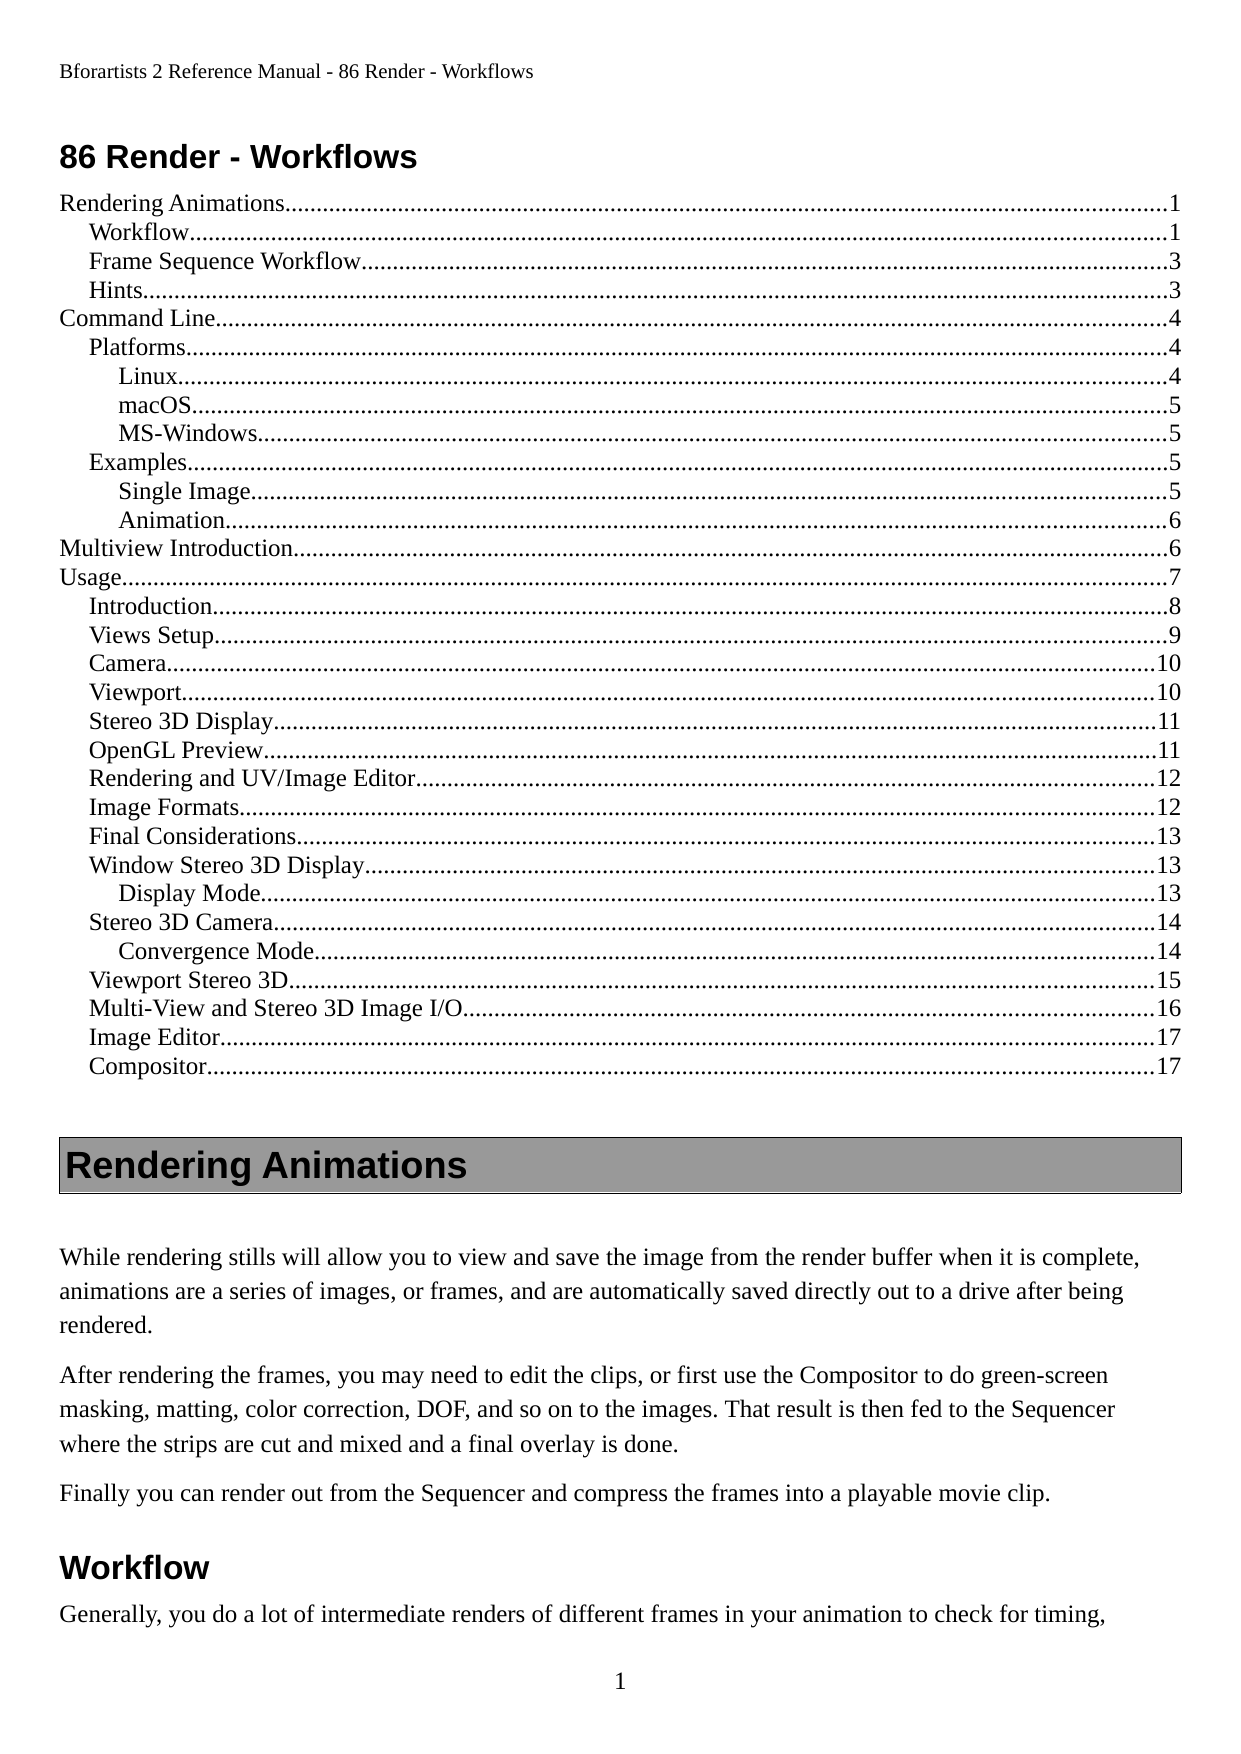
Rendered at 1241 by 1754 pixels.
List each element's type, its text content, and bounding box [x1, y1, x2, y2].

text Single Image 5 [118, 476, 1181, 505]
text Workflow 1 [88, 217, 1181, 246]
text Usage 7 [59, 562, 1181, 591]
subtitle Workflow [59, 1548, 1181, 1586]
text Introduction 8 [88, 591, 1181, 620]
text Command Line 4 [59, 303, 1181, 332]
text Multiview Introduction 6 [59, 533, 1181, 562]
text Stereo 3D Display 11 [88, 706, 1181, 735]
text Linux 4 [118, 361, 1181, 390]
text Display Mode 13 [118, 878, 1181, 907]
text OpenGL Preview 11 [88, 735, 1181, 763]
text Final Considerations 13 [88, 821, 1181, 850]
text Rendering Animations 1 [59, 188, 1181, 217]
text Viewport Stereo 3D 15 [88, 965, 1181, 993]
text macOS 5 [118, 390, 1181, 418]
text While rendering stills will allow you to view and save the image from the render buffer when it is complete, animations are a series of images, or frames, and are automatically saved directly out to a drive after being rendered. [59, 1242, 1181, 1339]
text MS-Windows 5 [118, 418, 1181, 447]
subtitle 86 Render - Workflows [59, 138, 1181, 176]
text Window Stereo 3D Display 13 [88, 850, 1181, 878]
text Convergence Mode 14 [118, 936, 1181, 965]
text Generally, you do a lot of intermediate renders of different frames in your animation to check for timing, [59, 1599, 1181, 1627]
text Views Setup 9 [88, 620, 1181, 648]
text Rendering and UV/Image Editor 12 [88, 763, 1181, 792]
text Hints 3 [88, 275, 1181, 303]
table_header Rendering Animations [60, 1138, 1181, 1192]
text Platforms 4 [88, 332, 1181, 361]
text Camera 10 [88, 648, 1181, 677]
text Image Formats 12 [88, 792, 1181, 821]
text Animation 6 [118, 505, 1181, 533]
text Compositor 17 [88, 1051, 1181, 1080]
text Frame Sequence Workflow 3 [88, 246, 1181, 275]
text Finally you can render out from the Sequencer and compress the frames into a playable movie clip. [59, 1478, 1181, 1506]
text Stereo 3D Camera 14 [88, 907, 1181, 936]
text Examples 5 [88, 447, 1181, 476]
text Multi-View and Stereo 3D Image I/O 16 [88, 993, 1181, 1022]
text Image Editor 17 [88, 1022, 1181, 1051]
text Viewport 10 [88, 677, 1181, 706]
text After rendering the frames, you may need to edit the clips, or first use the Compositor to do green-screen masking, matting, color correction, DOF, and so on to the images. That result is then fed to the Sequencer where the strips are cut and mixed and a final overlay is done. [59, 1360, 1181, 1457]
